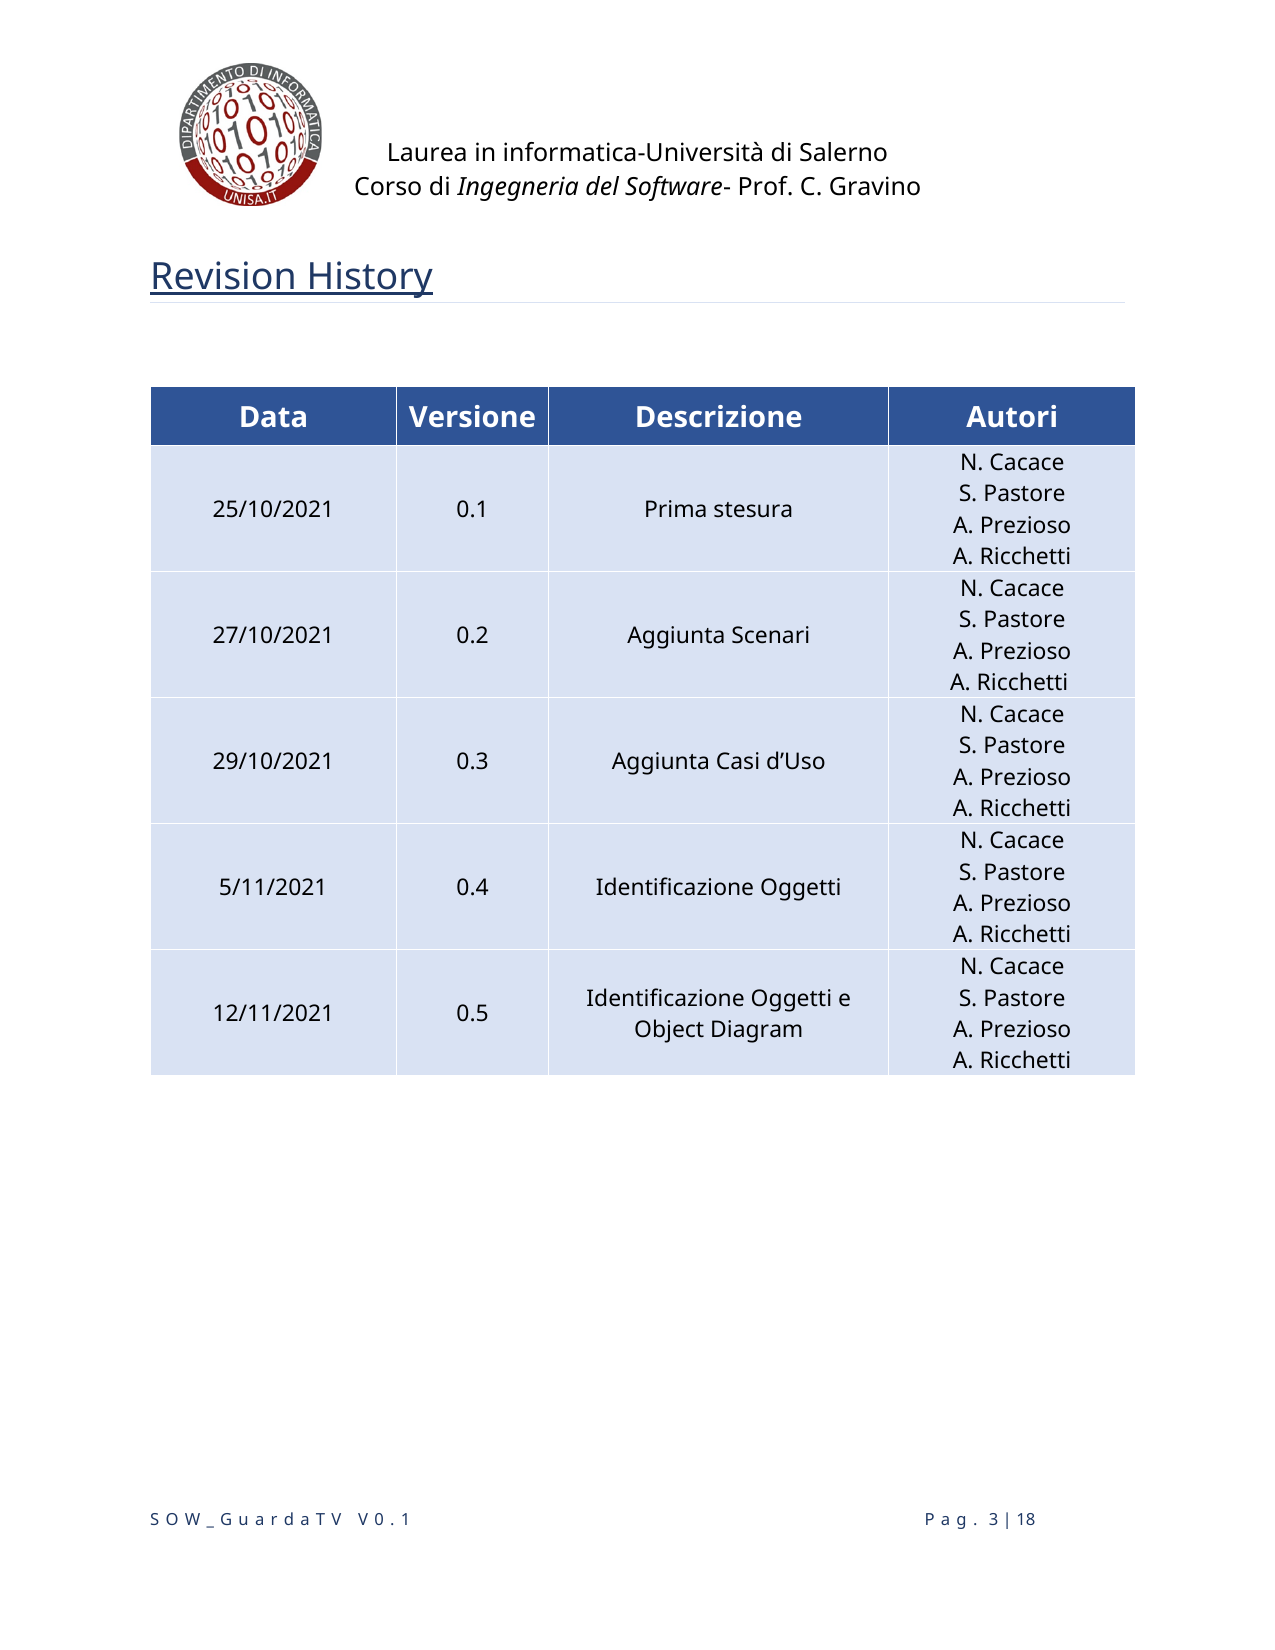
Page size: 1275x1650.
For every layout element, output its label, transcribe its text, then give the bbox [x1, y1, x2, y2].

table_cell N. Cacace S. Pastore A. Prezioso A. Ricchetti [889, 950, 1135, 1075]
table_cell 0.3 [397, 698, 548, 823]
table_header Data [151, 387, 396, 445]
table_cell N. Cacace S. Pastore A. Prezioso A. Ricchetti [889, 572, 1135, 697]
table_cell N. Cacace S. Pastore A. Prezioso A. Ricchetti [889, 698, 1135, 823]
subtitle Revision History [150, 249, 1125, 302]
table_cell Aggiunta Scenari [549, 572, 888, 697]
table_cell 0.2 [397, 572, 548, 697]
table_cell 12/11/2021 [151, 950, 396, 1075]
table_header Descrizione [549, 387, 888, 445]
table_cell Prima stesura [549, 446, 888, 571]
table_header Versione [397, 387, 548, 445]
table_header Autori [889, 387, 1135, 445]
table_cell 0.1 [397, 446, 548, 571]
table_cell 29/10/2021 [151, 698, 396, 823]
table_cell Identificazione Oggetti e Object Diagram [549, 950, 888, 1075]
table_cell 5/11/2021 [151, 824, 396, 949]
table_cell 0.4 [397, 824, 548, 949]
table_cell 27/10/2021 [151, 572, 396, 697]
table_cell Identificazione Oggetti [549, 824, 888, 949]
table_cell Aggiunta Casi d’Uso [549, 698, 888, 823]
table_cell N. Cacace S. Pastore A. Prezioso A. Ricchetti [889, 446, 1135, 571]
table_cell 0.5 [397, 950, 548, 1075]
table_cell 25/10/2021 [151, 446, 396, 571]
table_cell N. Cacace S. Pastore A. Prezioso A. Ricchetti [889, 824, 1135, 949]
